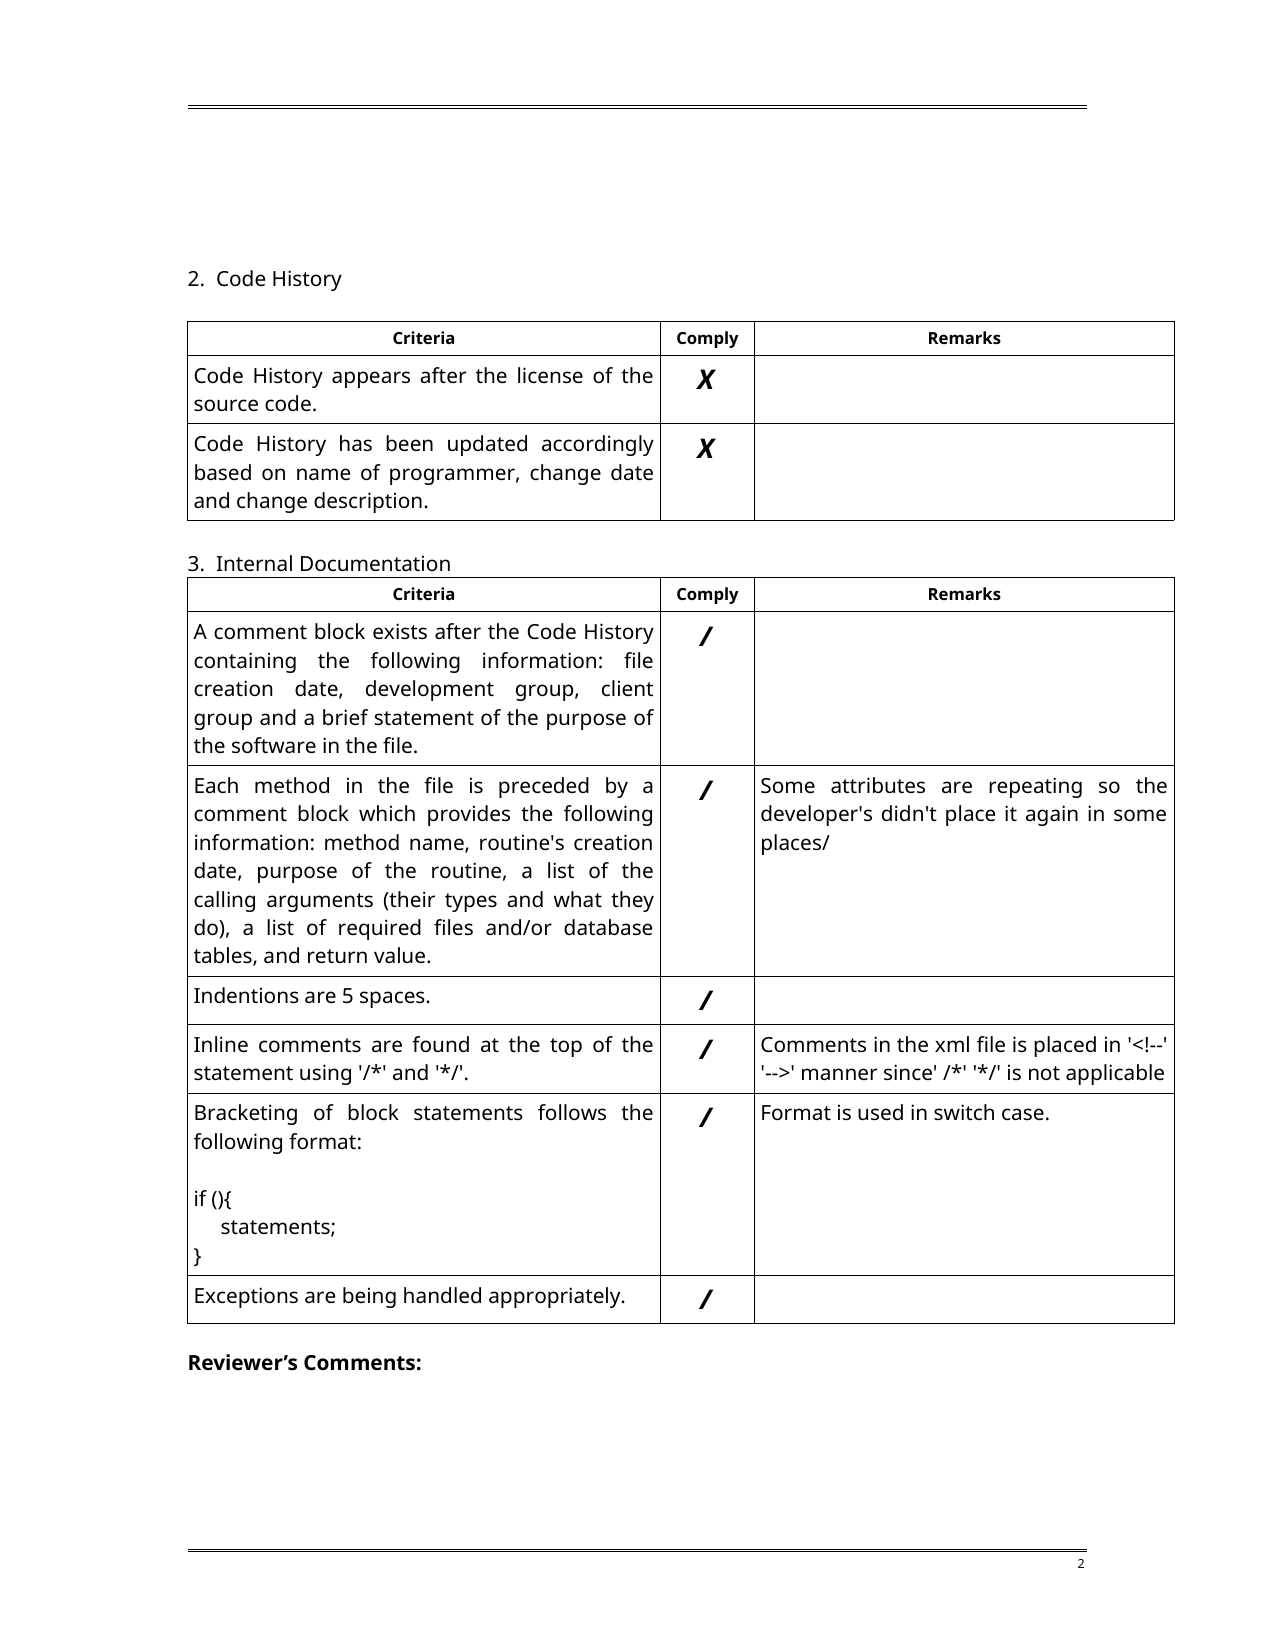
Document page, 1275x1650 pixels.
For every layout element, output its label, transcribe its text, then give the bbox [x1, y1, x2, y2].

table_cell X [661, 424, 754, 520]
table_cell / [661, 766, 754, 976]
table_cell [755, 612, 1174, 765]
table_cell Code History has been updated accordingly based on name of programmer, change date and change description. [188, 424, 660, 520]
text 2. Code History [187, 264, 1087, 292]
table_header Remarks [755, 322, 1174, 355]
table_cell Some attributes are repeating so the developer's didn't place it again in some places/ [755, 766, 1174, 976]
subtitle Reviewer’s Comments: [187, 1348, 1087, 1405]
table_cell / [661, 1025, 754, 1093]
table_header Remarks [755, 578, 1174, 611]
table_cell X [661, 356, 754, 423]
table_cell [755, 424, 1174, 520]
table_cell [755, 356, 1174, 423]
table_header Criteria [188, 578, 660, 611]
table_cell Exceptions are being handled appropriately. [188, 1276, 660, 1323]
table_cell Code History appears after the license of the source code. [188, 356, 660, 423]
table_cell Each method in the file is preceded by a comment block which provides the following information: method name, routine's creation date, purpose of the routine, a list of the calling arguments (their types and what they do), a list of required files and/or database tables, and return value. [188, 766, 660, 976]
table_header Criteria [188, 322, 660, 355]
table_cell Indentions are 5 spaces. [188, 977, 660, 1024]
table_cell Comments in the xml file is placed in '<!--' '-->' manner since' /*' '*/' is not applicable [755, 1025, 1174, 1093]
table_header Comply [661, 322, 754, 355]
table_cell / [661, 1094, 754, 1275]
table_cell [755, 977, 1174, 1024]
table_cell Bracketing of block statements follows the following format: if (){ statements; } [188, 1094, 660, 1275]
table_cell A comment block exists after the Code History containing the following information: file creation date, development group, client group and a brief statement of the purpose of the software in the file. [188, 612, 660, 765]
text 3. Internal Documentation [187, 549, 1087, 577]
table_cell / [661, 1276, 754, 1323]
table_cell / [661, 612, 754, 765]
table_cell Inline comments are found at the top of the statement using '/*' and '*/'. [188, 1025, 660, 1093]
table_cell / [661, 977, 754, 1024]
table_cell Format is used in switch case. [755, 1094, 1174, 1275]
table_cell [755, 1276, 1174, 1323]
table_header Comply [661, 578, 754, 611]
